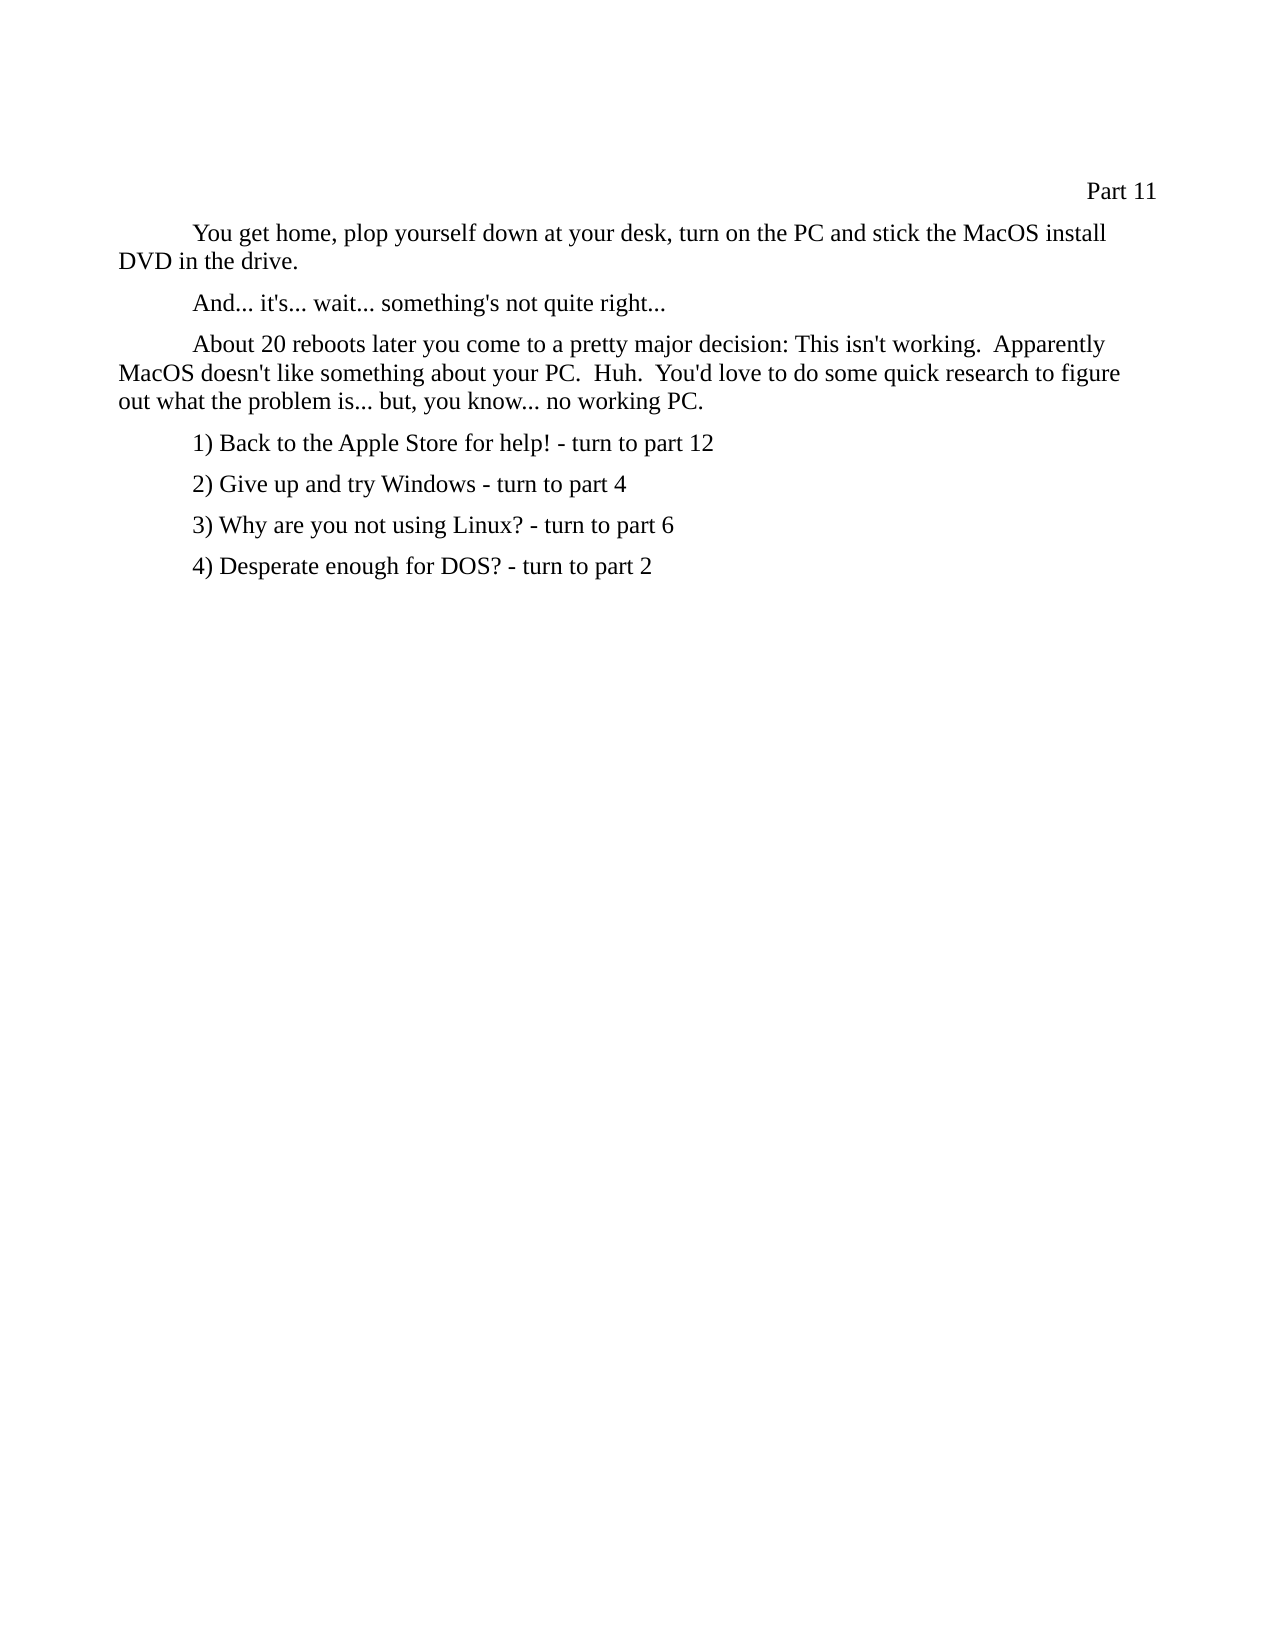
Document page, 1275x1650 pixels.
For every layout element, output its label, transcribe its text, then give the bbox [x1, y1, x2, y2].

text Part 11 [118, 176, 1157, 205]
text 3) Why are you not using Linux? - turn to part 6 [118, 510, 1157, 539]
text About 20 reboots later you come to a pretty major decision: This isn't working. Apparently MacOS doesn't like something about your PC. Huh. You'd love to do some quick research to figure out what the problem is... but, you know... no working PC. [118, 329, 1157, 415]
text You get home, plop yourself down at your desk, turn on the PC and stick the MacOS install DVD in the drive. [118, 218, 1157, 275]
text 1) Back to the Apple Store for help! - turn to part 12 [118, 428, 1157, 456]
text And... it's... wait... something's not quite right... [118, 288, 1157, 316]
text 2) Give up and try Windows - turn to part 4 [118, 469, 1157, 498]
text 4) Desperate enough for DOS? - turn to part 2 [118, 551, 1157, 580]
